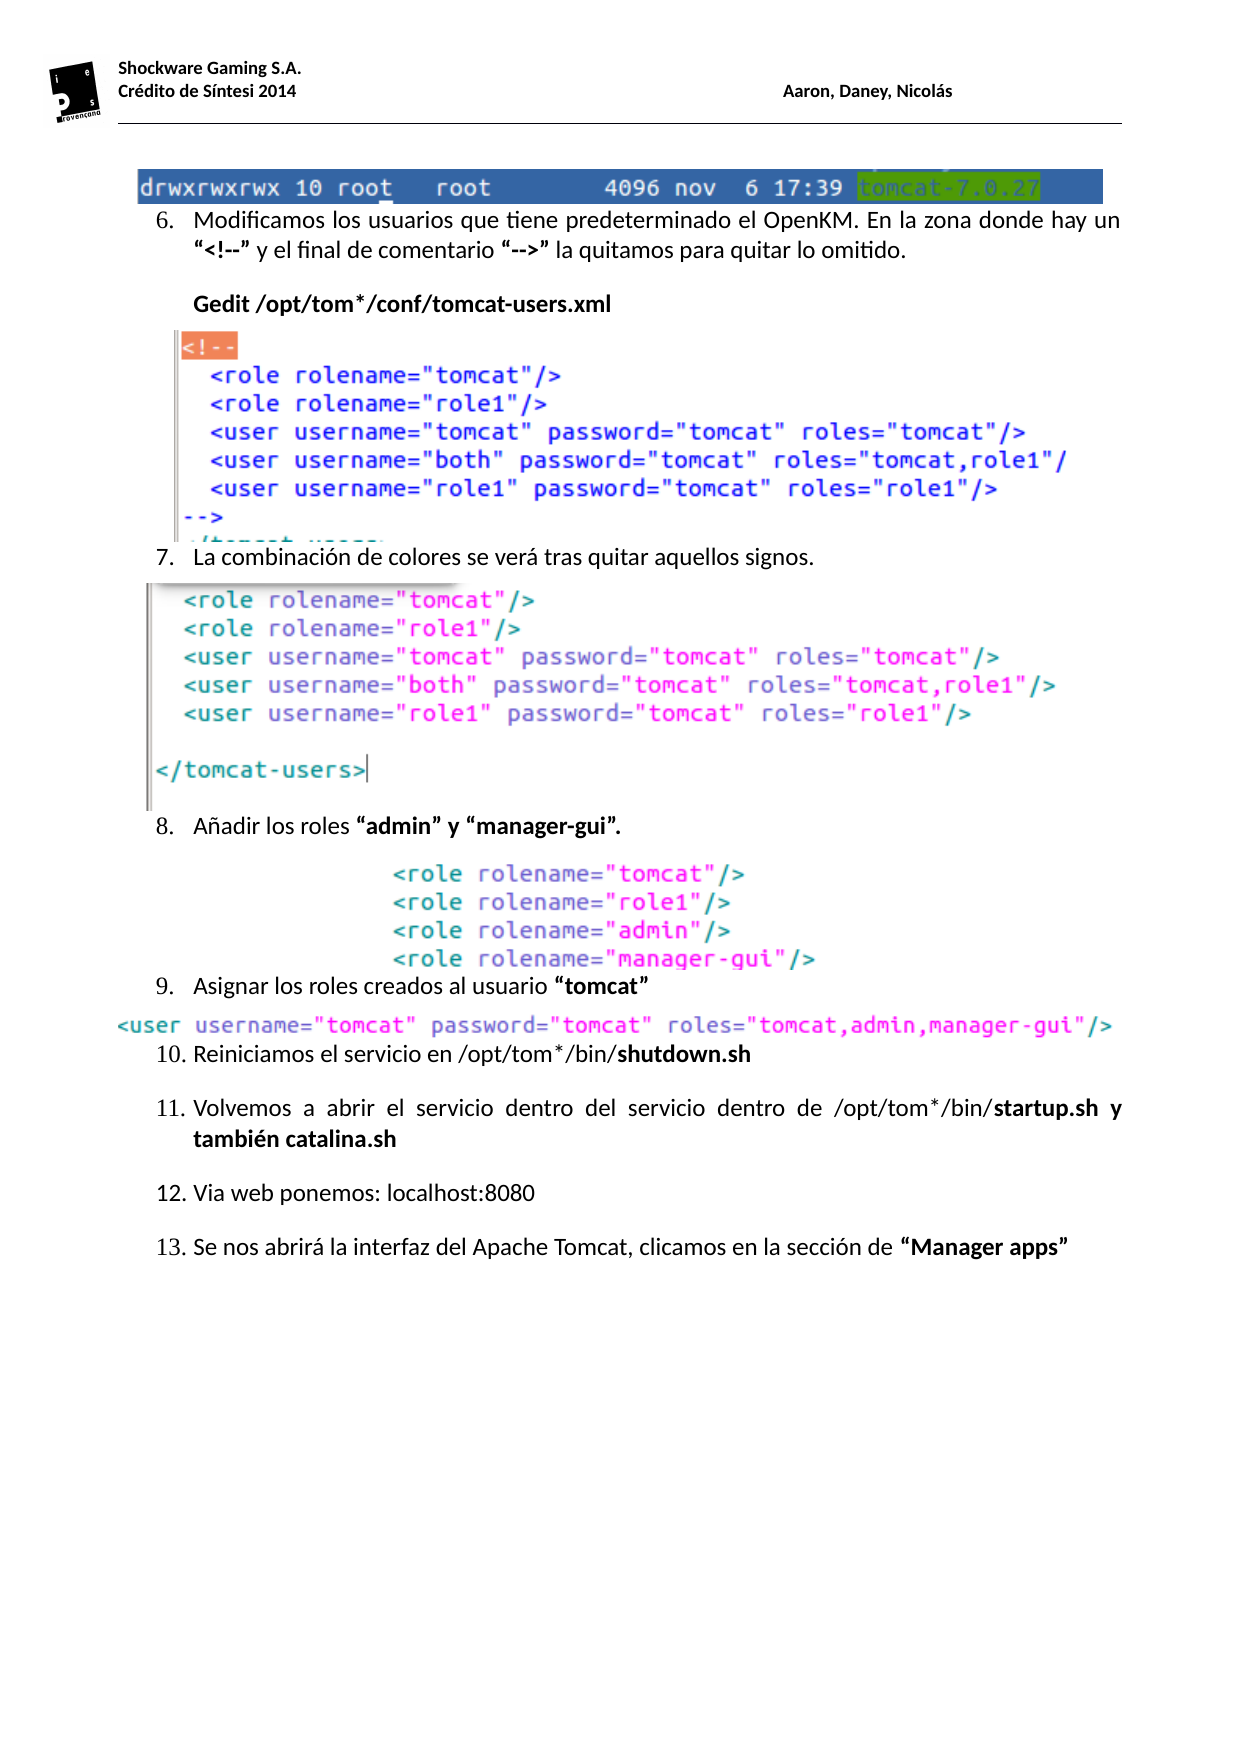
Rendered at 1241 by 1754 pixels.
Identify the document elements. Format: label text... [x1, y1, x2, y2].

picture [146, 583, 1094, 811]
list Volvemos a abrir el servicio dentro del servicio dentro de /opt/tom*/bin/startup.sh y también catalina.sh [156, 1092, 1122, 1153]
list Modificamos los usuarios que tiene predeterminado el OpenKM. En la zona donde hay un “<!--” y el final de comentario “-->” la quitamos para quitar lo omitido. [156, 169, 1122, 265]
picture [43, 54, 110, 128]
list Reiniciamos el servicio en /opt/tom*/bin/shutdown.sh [156, 1039, 1122, 1069]
list Gedit /opt/tom*/conf/tomcat-users.xml [156, 288, 1122, 319]
list Asignar los roles creados al usuario “tomcat” [156, 864, 1122, 1000]
list Añadir los roles “admin” y “manager-gui”. [156, 596, 1122, 841]
picture [118, 1012, 1123, 1039]
list La combinación de colores se verá tras quitar aquellos signos. [156, 342, 1122, 572]
picture [388, 852, 852, 970]
picture [137, 169, 1103, 204]
list Se nos abrirá la interfaz del Apache Tomcat, clicamos en la sección de “Manager apps” [156, 1231, 1122, 1262]
list Via web ponemos: localhost:8080 [156, 1177, 1122, 1207]
picture [174, 330, 1067, 542]
